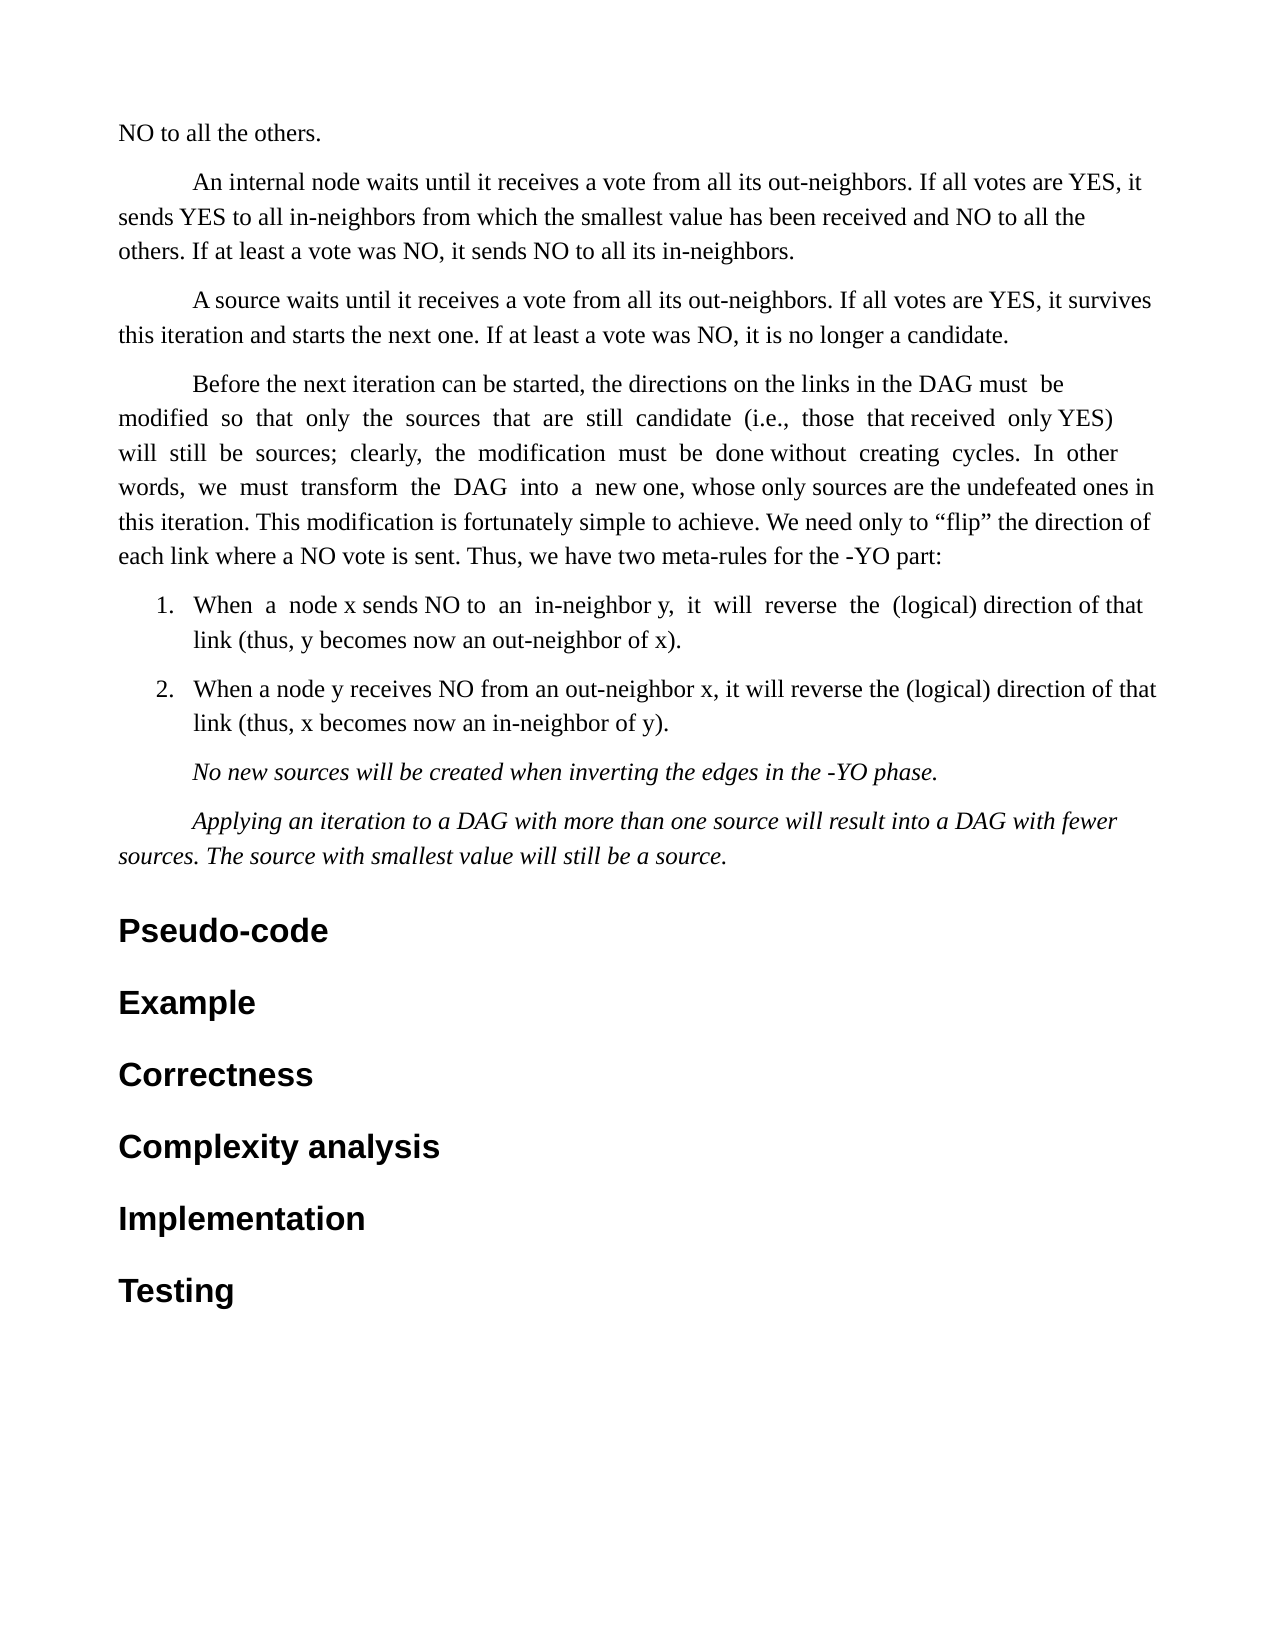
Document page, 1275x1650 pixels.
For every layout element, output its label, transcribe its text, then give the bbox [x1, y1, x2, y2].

text Before the next iteration can be started, the directions on the links in the DAG must be modified so that only the sources that are still candidate (i.e., those that received only YES) will still be sources; clearly, the modification must be done without creating cycles. In other words, we must transform the DAG into a new one, whose only sources are the undefeated ones in this iteration. This modification is fortunately simple to achieve. We need only to “flip” the direction of each link where a NO vote is sent. Thus, we have two meta-rules for the -YO part: [118, 369, 1157, 570]
text No new sources will be created when inverting the edges in the -YO phase. [118, 757, 1157, 786]
text Applying an iteration to a DAG with more than one source will result into a DAG with fewer sources. The source with smallest value will still be a source. [118, 806, 1157, 869]
subtitle Pseudo-code [118, 911, 1157, 949]
text A source waits until it receives a vote from all its out-neighbors. If all votes are YES, it survives this iteration and starts the next one. If at least a vote was NO, it is no longer a candidate. [118, 285, 1157, 348]
subtitle Implementation [118, 1199, 1157, 1237]
subtitle Correctness [118, 1055, 1157, 1093]
list When a node y receives NO from an out-neighbor x, it will reverse the (logical) direction of that link (thus, x becomes now an in-neighbor of y). [156, 674, 1157, 737]
subtitle Example [118, 983, 1157, 1021]
text NO to all the others. [118, 118, 1157, 147]
subtitle Testing [118, 1271, 1157, 1309]
text An internal node waits until it receives a vote from all its out-neighbors. If all votes are YES, it sends YES to all in-neighbors from which the smallest value has been received and NO to all the others. If at least a vote was NO, it sends NO to all its in-neighbors. [118, 167, 1157, 265]
subtitle Complexity analysis [118, 1127, 1157, 1165]
list When a node x sends NO to an in-neighbor y, it will reverse the (logical) direction of that link (thus, y becomes now an out-neighbor of x). [156, 590, 1157, 653]
